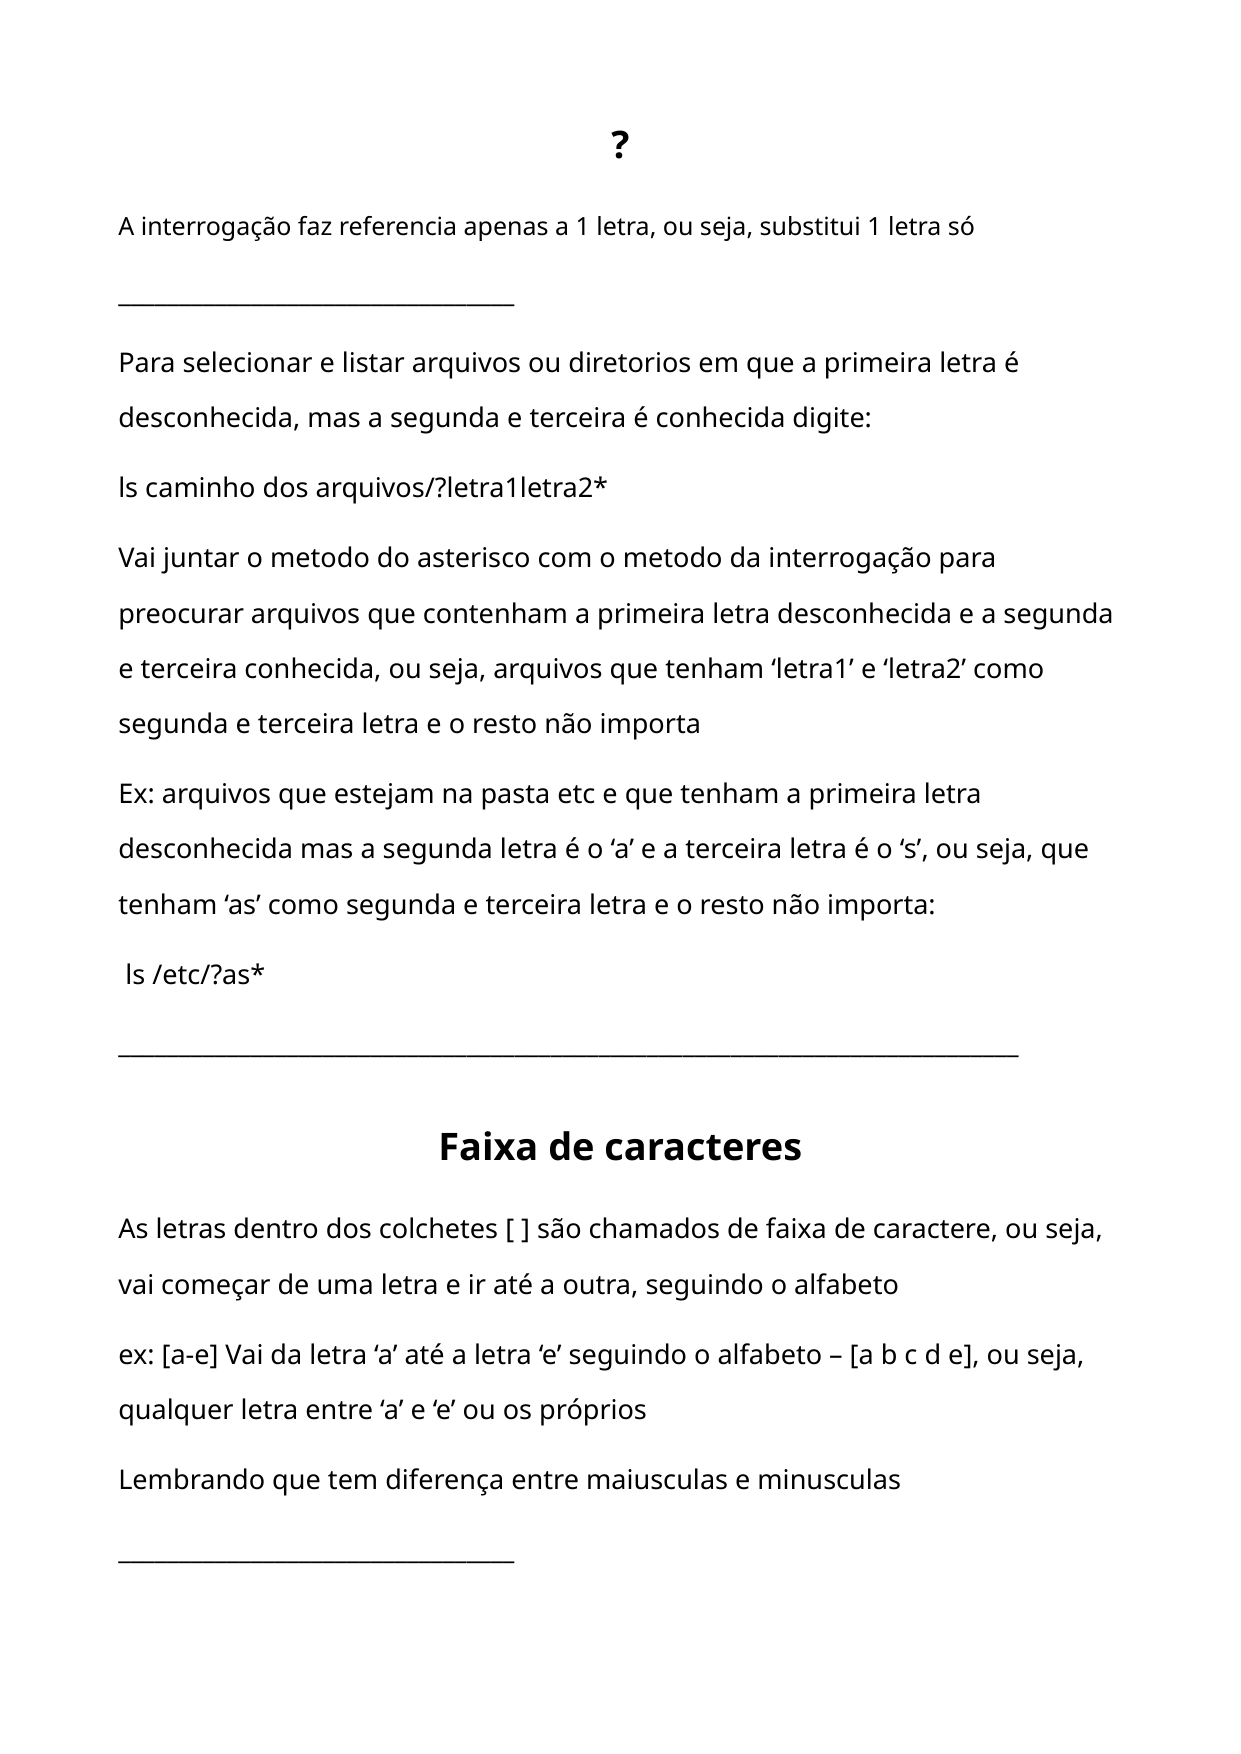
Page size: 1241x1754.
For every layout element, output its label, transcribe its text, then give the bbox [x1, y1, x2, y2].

text _________________________________ [118, 1530, 1122, 1567]
text Para selecionar e listar arquivos ou diretorios em que a primeira letra é desconhecida, mas a segunda e terceira é conhecida digite: [118, 344, 1122, 436]
subtitle Faixa de caracteres [118, 1120, 1122, 1172]
subtitle ? [118, 118, 1122, 170]
text Ex: arquivos que estejam na pasta etc e que tenham a primeira letra desconhecida mas a segunda letra é o ‘a’ e a terceira letra é o ‘s’, ou seja, que tenham ‘as’ como segunda e terceira letra e o resto não importa: [118, 774, 1122, 922]
text A interrogação faz referencia apenas a 1 letra, ou seja, substitui 1 letra só [118, 208, 1122, 242]
text ls caminho dos arquivos/?letra1letra2* [118, 469, 1122, 506]
text ___________________________________________________________________________ [118, 1025, 1122, 1062]
text ex: [a-e] Vai da letra ‘a’ até a letra ‘e’ seguindo o alfabeto – [a b c d e], ou seja, qualquer letra entre ‘a’ e ‘e’ ou os próprios [118, 1335, 1122, 1427]
text _________________________________ [118, 274, 1122, 311]
text Vai juntar o metodo do asterisco com o metodo da interrogação para preocurar arquivos que contenham a primeira letra desconhecida e a segunda e terceira conhecida, ou seja, arquivos que tenham ‘letra1’ e ‘letra2’ como segunda e terceira letra e o resto não importa [118, 539, 1122, 742]
text ls /etc/?as* [118, 955, 1122, 992]
text As letras dentro dos colchetes [ ] são chamados de faixa de caractere, ou seja, vai começar de uma letra e ir até a outra, seguindo o alfabeto [118, 1210, 1122, 1302]
text Lembrando que tem diferença entre maiusculas e minusculas [118, 1460, 1122, 1497]
